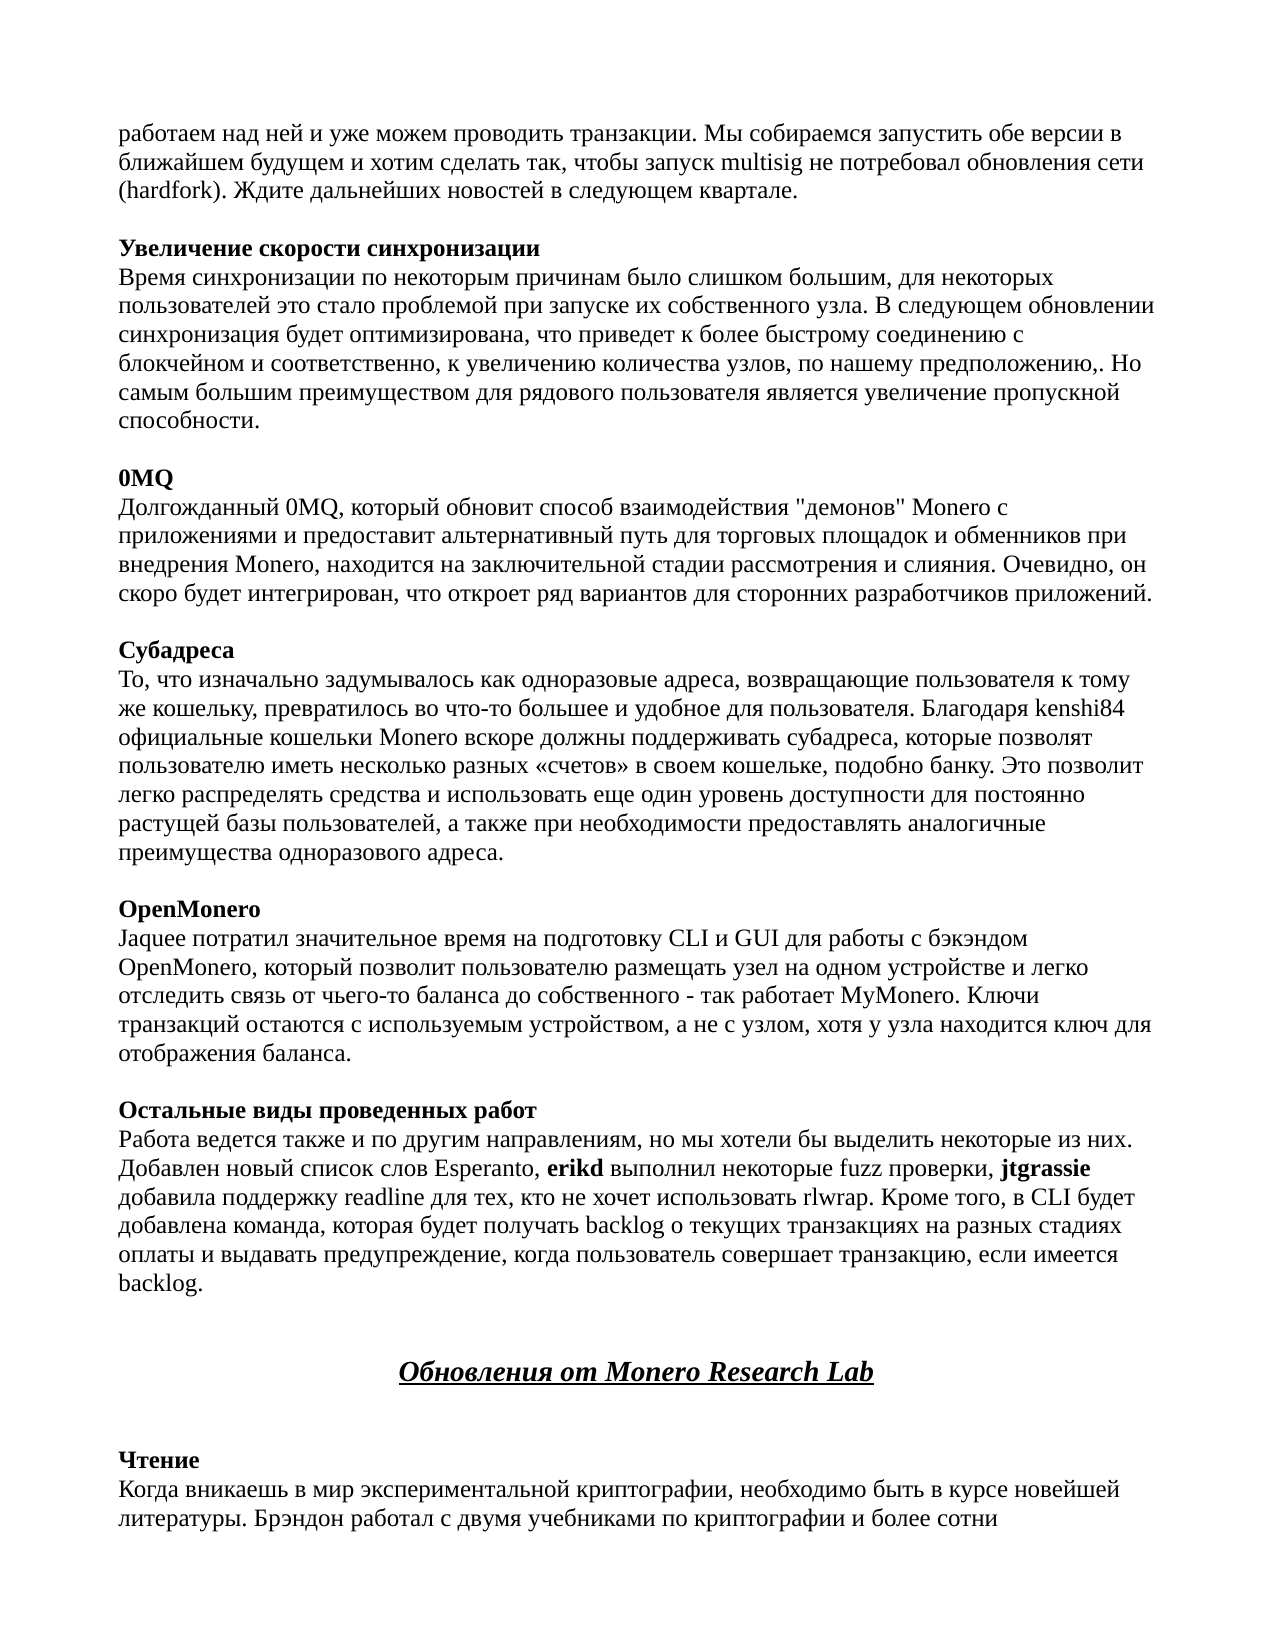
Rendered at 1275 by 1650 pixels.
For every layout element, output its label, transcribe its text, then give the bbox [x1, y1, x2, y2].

text работаем над ней и уже можем проводить транзакции. Мы собираемся запустить обе версии в ближайшем будущем и хотим сделать так, чтобы запуск multisig не потребовал обновления сети (hardfork). Ждите дальнейших новостей в следующем квартале. Увеличение скорости синхронизации Время синхронизации по некоторым причинам было слишком большим, для некоторых пользователей это стало проблемой при запуске их собственного узла. В следующем обновлении синхронизация будет оптимизирована, что приведет к более быстрому соединению с блокчейном и соответственно, к увеличению количества узлов, по нашему предположению,. Но самым большим преимуществом для рядового пользователя является увеличение пропускной способности. 0MQ Долгожданный 0MQ, который обновит способ взаимодействия "демонов" Monero с приложениями и предоставит альтернативный путь для торговых площадок и обменников при внедрения Monero, находится на заключительной стадии рассмотрения и слияния. Очевидно, он скоро будет интегрирован, что откроет ряд вариантов для сторонних разработчиков приложений. Субадреса То, что изначально задумывалось как одноразовые адреса, возвращающие пользователя к тому же кошельку, превратилось во что-то большее и удобное для пользователя. Благодаря kenshi84 официальные кошельки Monero вскоре должны поддерживать субадреса, которые позволят пользователю иметь несколько разных «счетов» в своем кошельке, подобно банку. Это позволит легко распределять средства и использовать еще один уровень доступности для постоянно растущей базы пользователей, а также при необходимости предоставлять аналогичные преимущества одноразового адреса. OpenMonero Jaquee потратил значительное время на подготовку CLI и GUI для работы с бэкэндом OpenMonero, который позволит пользователю размещать узел на одном устройстве и легко отследить связь от чьего-то баланса до собственного - так работает MyMonero. Ключи транзакций остаются с используемым устройством, а не с узлом, хотя у узла находится ключ для отображения баланса. Остальные виды проведенных работ Работа ведется также и по другим направлениям, но мы хотели бы выделить некоторые из них. Добавлен новый список слов Esperanto, erikd выполнил некоторые fuzz проверки, jtgrassie добавила поддержку readline для тех, кто не хочет использовать rlwrap. Кроме того, в CLI будет добавлена команда, которая будет получать backlog о текущих транзакциях на разных стадиях оплаты и выдавать предупреждение, когда пользователь совершает транзакцию, если имеется backlog. [118, 118, 1157, 1297]
text Чтение Когда вникаешь в мир экспериментальной криптографии, необходимо быть в курсе новейшей литературы. Брэндон работал с двумя учебниками по криптографии и более сотни [118, 1417, 1157, 1532]
text Обновления от Monero Research Lab [118, 1354, 1157, 1417]
